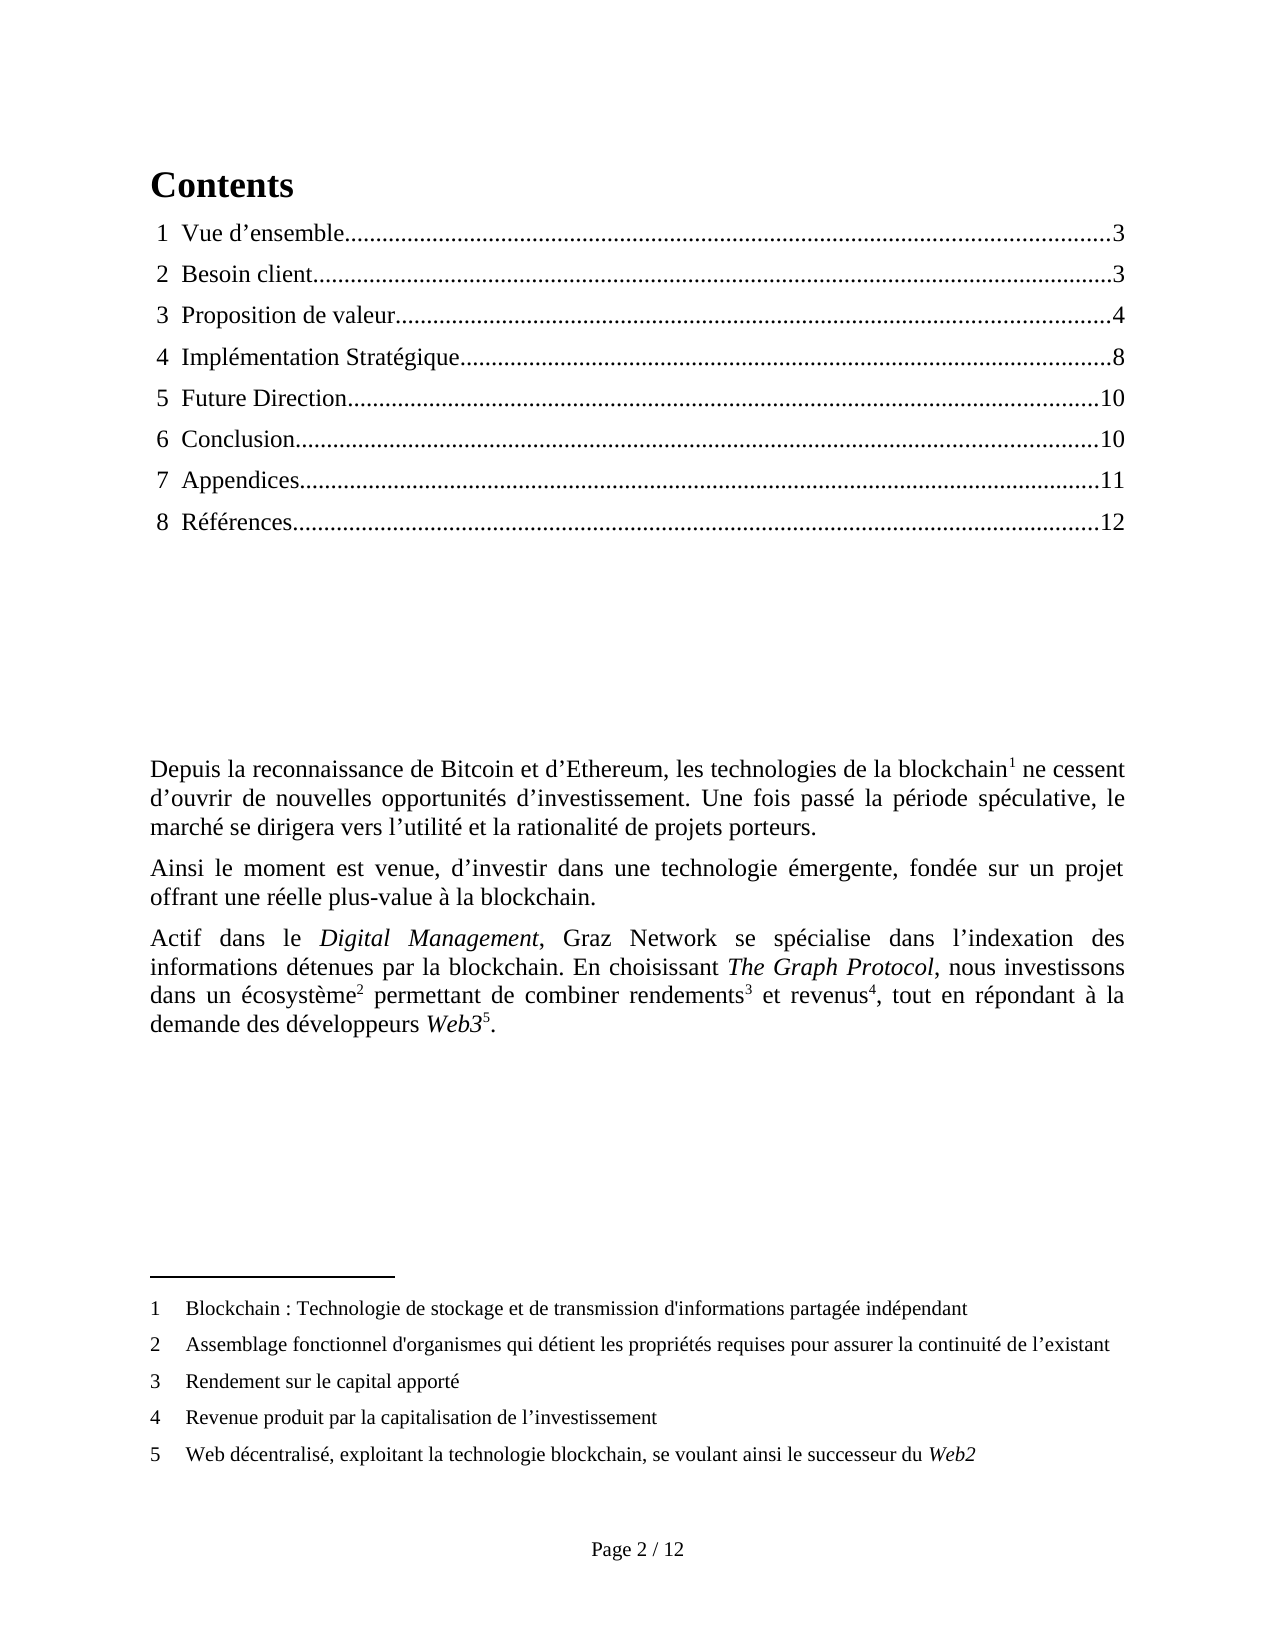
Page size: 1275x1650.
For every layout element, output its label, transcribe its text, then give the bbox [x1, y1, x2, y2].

text 5 Future Direction 10 [150, 383, 1125, 412]
subtitle Contents [150, 162, 1125, 206]
text 1 Vue d’ensemble 3 [150, 218, 1125, 247]
text Assemblage fonctionnel d'organismes qui détient les propriétés requises pour assurer la continuité de l’existant [150, 1332, 1125, 1356]
text Rendement sur le capital apporté [150, 1369, 1125, 1393]
text 7 Appendices 11 [150, 466, 1125, 494]
text 4 Implémentation Stratégique 8 [150, 342, 1125, 371]
text 3 Proposition de valeur 4 [150, 301, 1125, 329]
text 8 Références 12 [150, 507, 1125, 536]
text Ainsi le moment est venue, d’investir dans une technologie émergente, fondée sur un projet offrant une réelle plus-value à la blockchain. [150, 853, 1125, 911]
text Web décentralisé, exploitant la technologie blockchain, se voulant ainsi le successeur du Web2 [150, 1442, 1125, 1466]
text Revenue produit par la capitalisation de l’investissement [150, 1405, 1125, 1429]
text Depuis la reconnaissance de Bitcoin et d’Ethereum, les technologies de la blockchain ne cessent d’ouvrir de nouvelles opportunités d’investissement. Une fois passé la période spéculative, le marché se dirigera vers l’utilité et la rationalité de projets porteurs. [150, 754, 1125, 841]
text 6 Conclusion 10 [150, 424, 1125, 453]
text Actif dans le Digital Management, Graz Network se spécialise dans l’indexation des informations détenues par la blockchain. En choisissant The Graph Protocol, nous investissons dans un écosystème permettant de combiner rendements et revenus, tout en répondant à la demande des développeurs Web3. [150, 923, 1125, 1038]
text Blockchain : Technologie de stockage et de transmission d'informations partagée indépendant [150, 1296, 1125, 1319]
text 2 Besoin client 3 [150, 259, 1125, 288]
